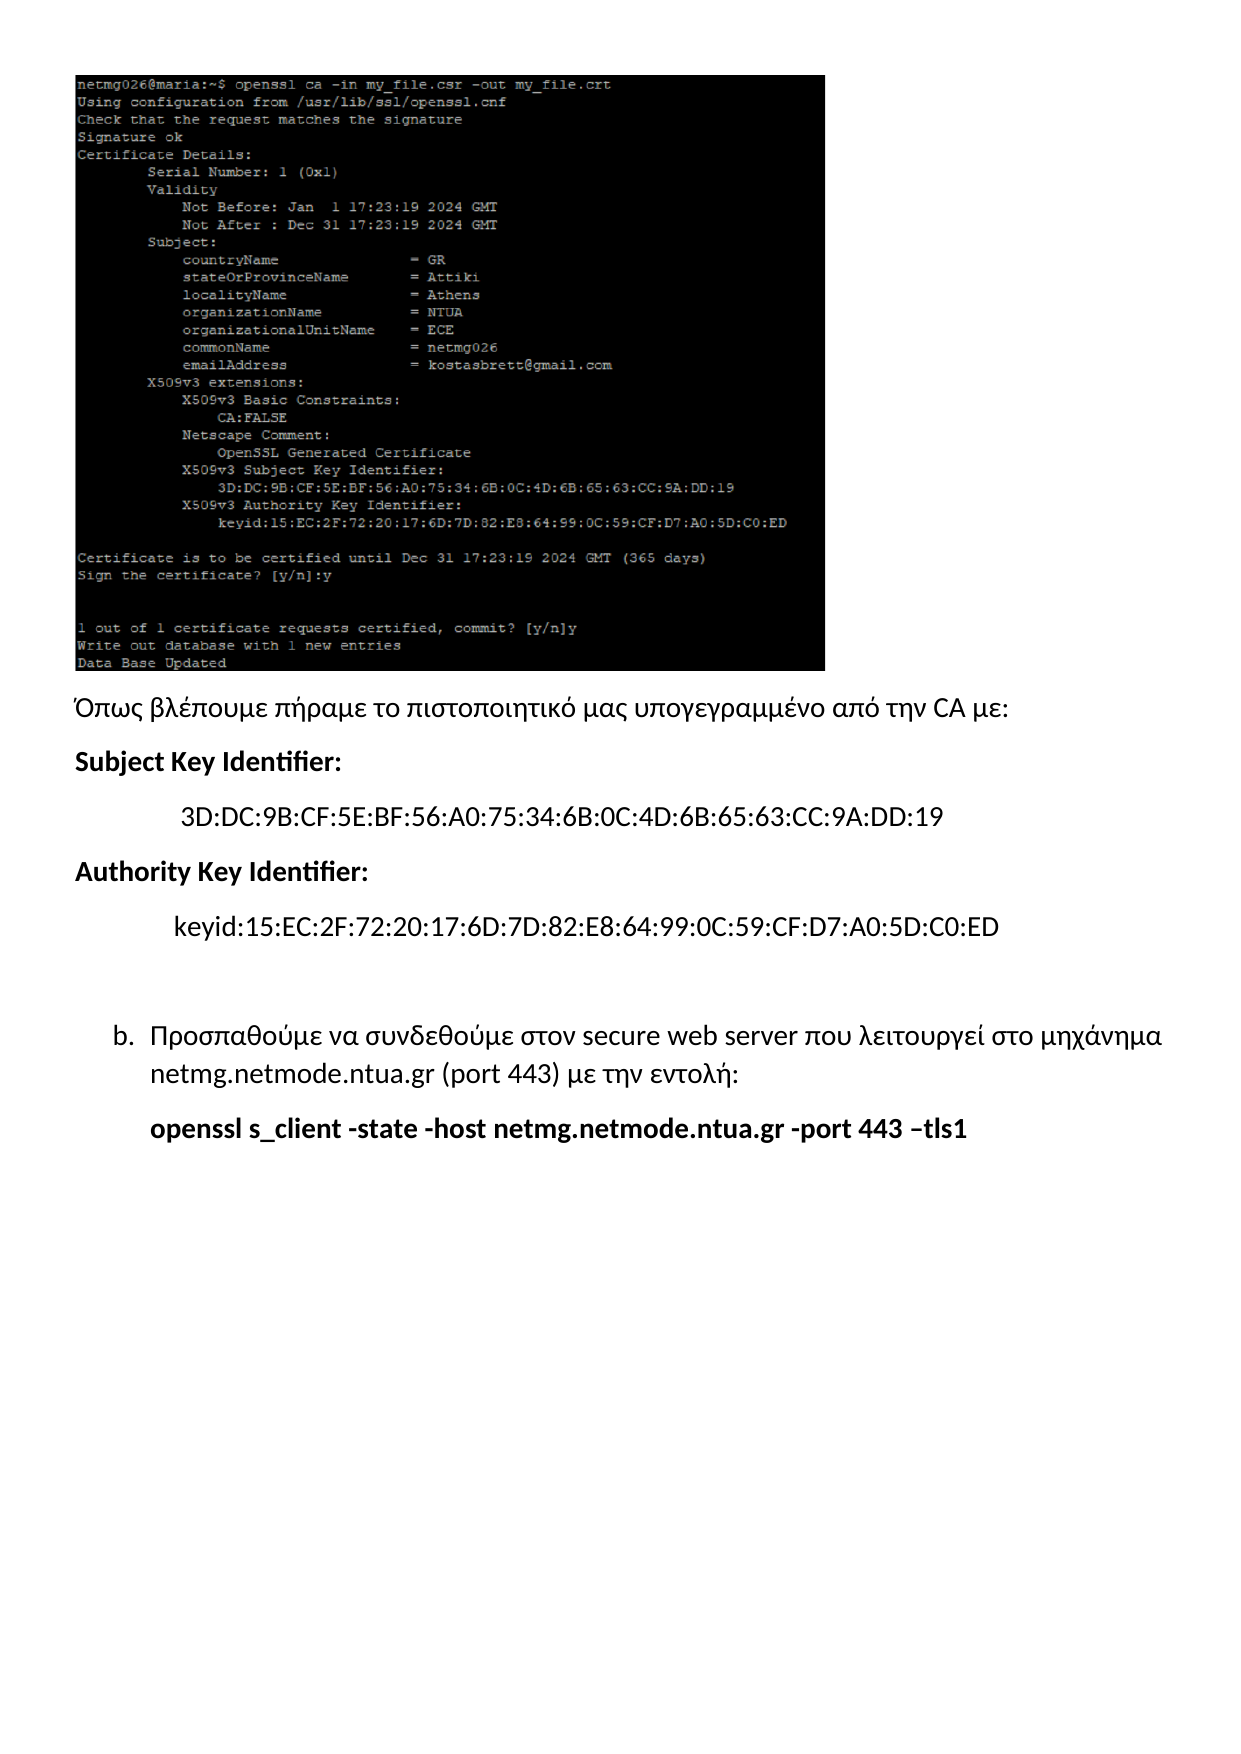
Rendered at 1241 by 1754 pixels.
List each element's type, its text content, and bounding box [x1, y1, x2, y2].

text Authority Key Identifier: [75, 853, 1165, 888]
text openssl s_client -state -host netmg.netmode.ntua.gr -port 443 –tls1 [75, 1110, 1165, 1145]
text Όπως βλέπουμε πήραμε το πιστοποιητικό μας υπογεγραμμένο από την CA με: [75, 689, 1165, 724]
text 3D:DC:9B:CF:5E:BF:56:A0:75:34:6B:0C:4D:6B:65:63:CC:9A:DD:19 [75, 798, 1165, 834]
text keyid:15:EC:2F:72:20:17:6D:7D:82:E8:64:99:0C:59:CF:D7:A0:5D:C0:ED [75, 908, 1165, 943]
list Προσπαθούμε να συνδεθούμε στον secure web server που λειτουργεί στο μηχάνημα netmg.netmode.ntua.gr (port 443) με την εντολή: [112, 1017, 1165, 1091]
text Subject Key Identifier: [75, 743, 1165, 779]
